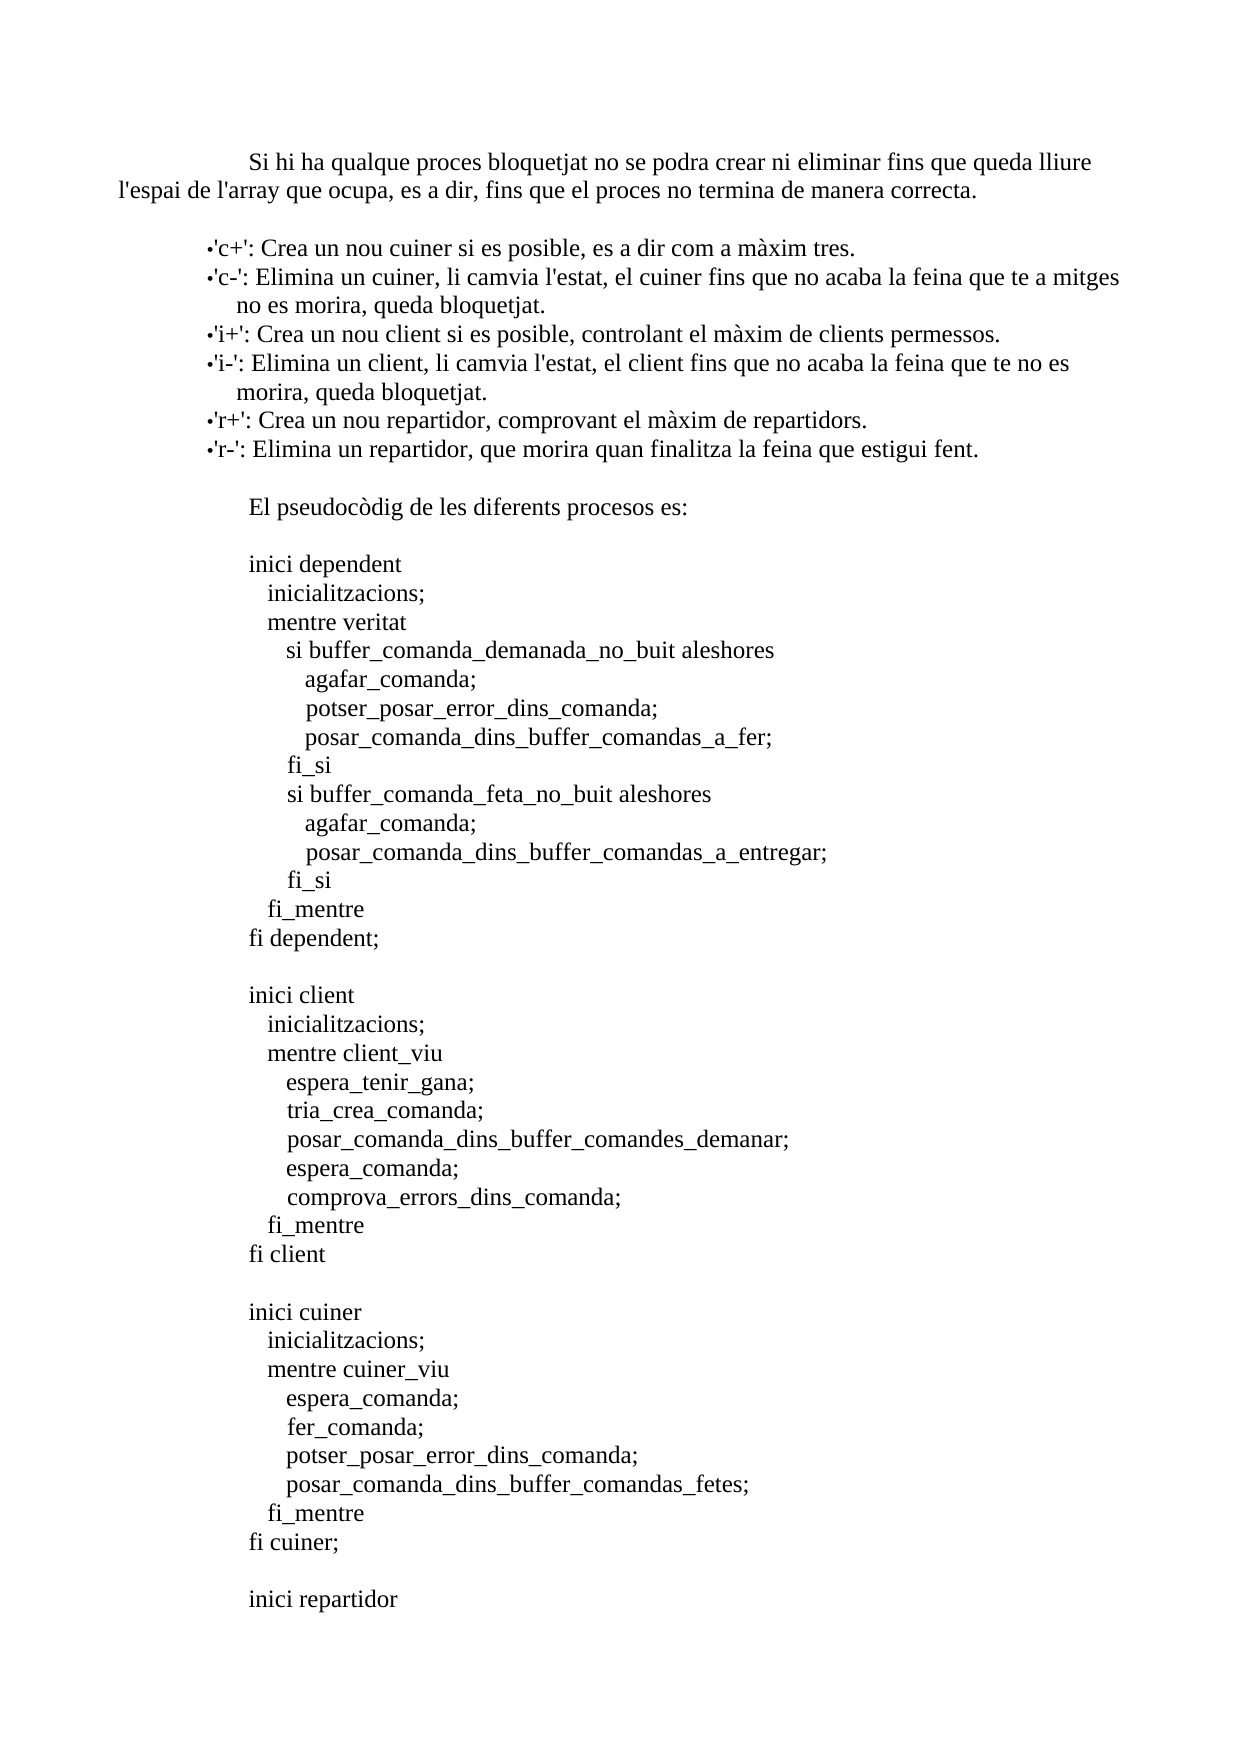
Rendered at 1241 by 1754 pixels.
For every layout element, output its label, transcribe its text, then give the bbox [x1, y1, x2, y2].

text agafar_comanda; [118, 808, 1122, 837]
text mentre client_viu [118, 1038, 1122, 1067]
text El pseudocòdig de les diferents procesos es: [118, 492, 1122, 521]
list 'c+': Crea un nou cuiner si es posible, es a dir com a màxim tres. [207, 233, 1122, 262]
text posar_comanda_dins_buffer_comandas_a_fer; [118, 722, 1122, 751]
text inici client [118, 981, 1122, 1009]
text mentre veritat [118, 607, 1122, 636]
text comprova_errors_dins_comanda; [118, 1182, 1122, 1211]
list 'i-': Elimina un client, li camvia l'estat, el client fins que no acaba la feina que te no es morira, queda bloquetjat. [207, 348, 1122, 406]
text Si hi ha qualque proces bloquetjat no se podra crear ni eliminar fins que queda lliure l'espai de l'array que ocupa, es a dir, fins que el proces no termina de manera correcta. [118, 147, 1122, 204]
text fi dependent; [118, 923, 1122, 952]
text inicialitzacions; [118, 1326, 1122, 1354]
list 'i+': Crea un nou client si es posible, controlant el màxim de clients permessos. [207, 319, 1122, 348]
text potser_posar_error_dins_comanda; [118, 1441, 1122, 1469]
text agafar_comanda; [118, 664, 1122, 693]
text si buffer_comanda_demanada_no_buit aleshores [118, 636, 1122, 664]
text potser_posar_error_dins_comanda; [118, 693, 1122, 722]
text espera_tenir_gana; [118, 1067, 1122, 1096]
text fi_si [118, 751, 1122, 779]
text inicialitzacions; [118, 578, 1122, 607]
text si buffer_comanda_feta_no_buit aleshores [118, 779, 1122, 808]
text inici repartidor [118, 1584, 1122, 1613]
text fi_mentre [118, 894, 1122, 923]
list 'r+': Crea un nou repartidor, comprovant el màxim de repartidors. [207, 406, 1122, 434]
text fi_mentre [118, 1498, 1122, 1527]
text fi cuiner; [118, 1527, 1122, 1556]
text inici cuiner [118, 1297, 1122, 1326]
text inici dependent [118, 549, 1122, 578]
text inicialitzacions; [118, 1009, 1122, 1038]
text posar_comanda_dins_buffer_comandas_a_entregar; [118, 837, 1122, 866]
text espera_comanda; [118, 1153, 1122, 1182]
list 'r-': Elimina un repartidor, que morira quan finalitza la feina que estigui fent. [207, 434, 1122, 463]
text fi_si [118, 866, 1122, 894]
text espera_comanda; [118, 1383, 1122, 1412]
text posar_comanda_dins_buffer_comandes_demanar; [118, 1124, 1122, 1153]
list 'c-': Elimina un cuiner, li camvia l'estat, el cuiner fins que no acaba la feina que te a mitges no es morira, queda bloquetjat. [207, 262, 1122, 319]
text tria_crea_comanda; [118, 1096, 1122, 1124]
text fer_comanda; [118, 1412, 1122, 1441]
text mentre cuiner_viu [118, 1354, 1122, 1383]
text fi_mentre [118, 1211, 1122, 1239]
text posar_comanda_dins_buffer_comandas_fetes; [118, 1469, 1122, 1498]
text fi client [118, 1239, 1122, 1268]
